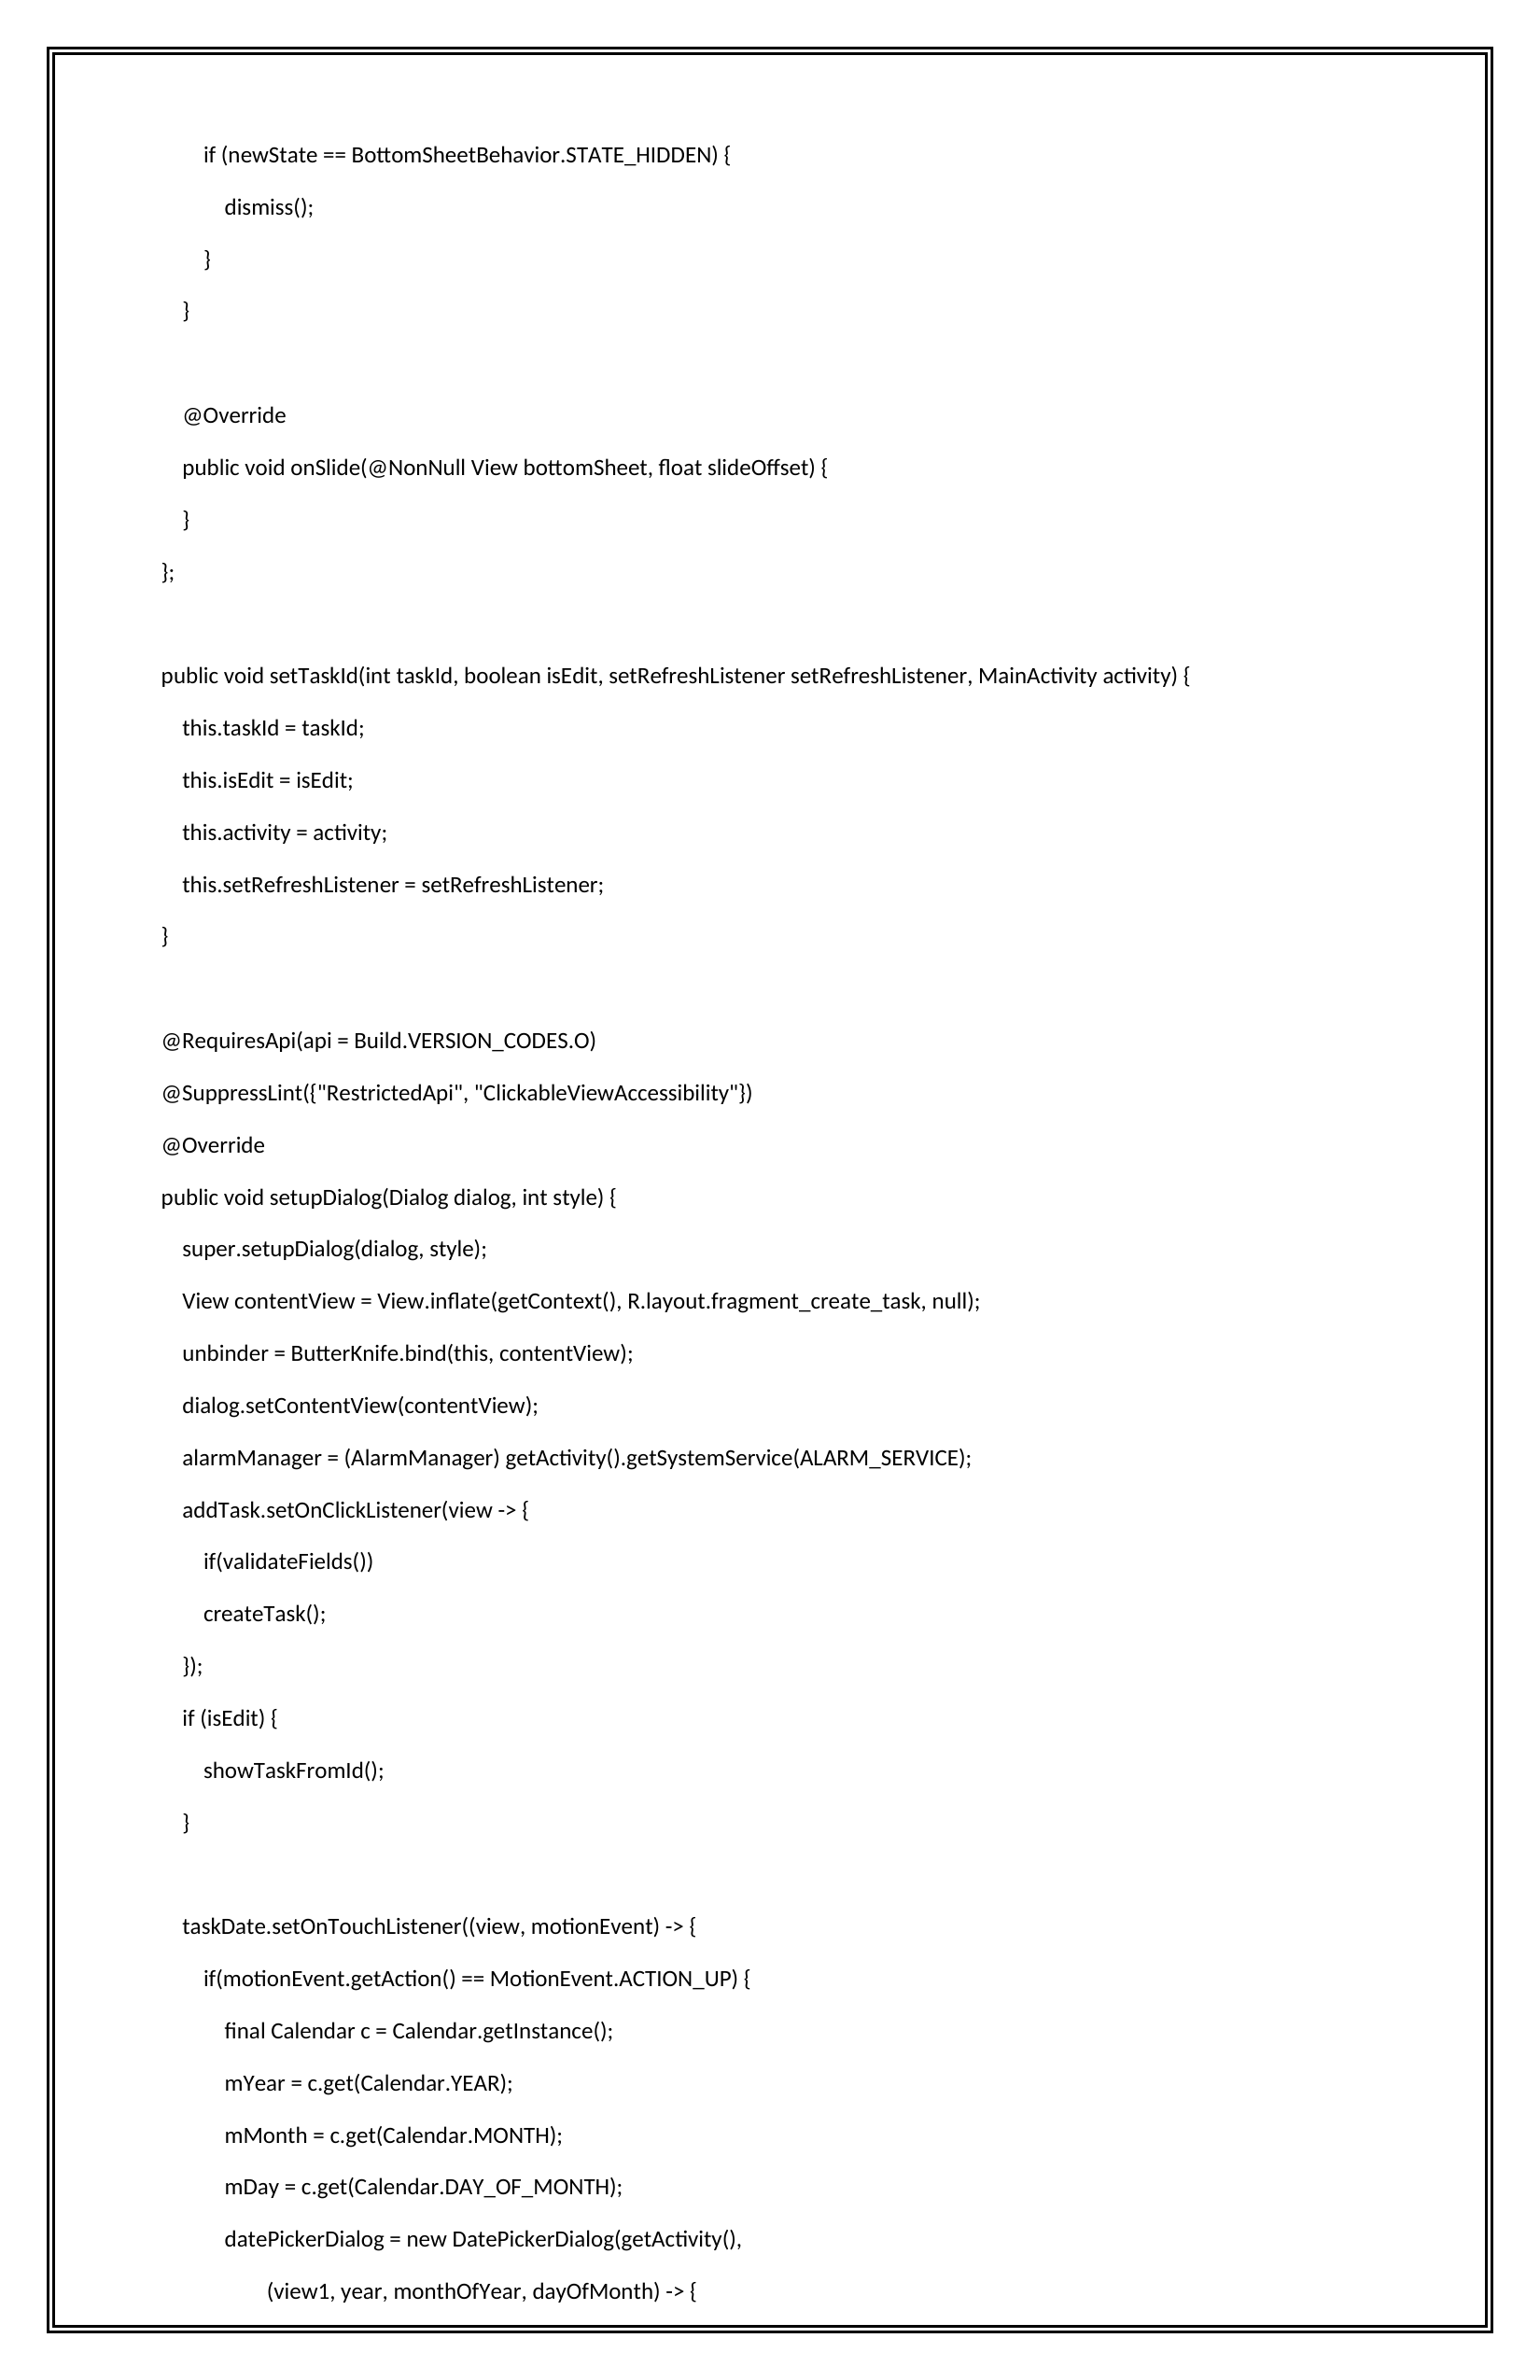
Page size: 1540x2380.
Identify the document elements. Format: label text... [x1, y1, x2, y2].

text final Calendar c = Calendar.getInstance(); [140, 2016, 1400, 2045]
text addTask.setOnClickListener(view -> { [140, 1495, 1400, 1523]
text } [140, 505, 1400, 533]
text unbinder = ButterKnife.bind(this, contentView); [140, 1338, 1400, 1367]
text if(motionEvent.getAction() == MotionEvent.ACTION_UP) { [140, 1964, 1400, 1993]
text } [140, 1808, 1400, 1836]
text alarmManager = (AlarmManager) getActivity().getSystemService(ALARM_SERVICE); [140, 1443, 1400, 1471]
text public void setupDialog(Dialog dialog, int style) { [140, 1183, 1400, 1211]
text View contentView = View.inflate(getContext(), R.layout.fragment_create_task, null); [140, 1286, 1400, 1315]
text mMonth = c.get(Calendar.MONTH); [140, 2121, 1400, 2149]
text } [140, 245, 1400, 273]
text if (isEdit) { [140, 1703, 1400, 1732]
text this.activity = activity; [140, 818, 1400, 846]
text public void onSlide(@NonNull View bottomSheet, float slideOffset) { [140, 453, 1400, 482]
text showTaskFromId(); [140, 1756, 1400, 1784]
text @SuppressLint({"RestrictedApi", "ClickableViewAccessibility"}) [140, 1078, 1400, 1107]
text dialog.setContentView(contentView); [140, 1391, 1400, 1420]
text this.setRefreshListener = setRefreshListener; [140, 870, 1400, 898]
text @Override [140, 400, 1400, 429]
text if (newState == BottomSheetBehavior.STATE_HIDDEN) { [140, 140, 1400, 169]
text datePickerDialog = new DatePickerDialog(getActivity(), [140, 2224, 1400, 2253]
text public void setTaskId(int taskId, boolean isEdit, setRefreshListener setRefreshListener, MainActivity activity) { [140, 661, 1400, 690]
text } [140, 921, 1400, 950]
text taskDate.setOnTouchListener((view, motionEvent) -> { [140, 1911, 1400, 1940]
text dismiss(); [140, 192, 1400, 220]
text if(validateFields()) [140, 1547, 1400, 1575]
text (view1, year, monthOfYear, dayOfMonth) -> { [140, 2276, 1400, 2305]
text this.taskId = taskId; [140, 713, 1400, 742]
text mYear = c.get(Calendar.YEAR); [140, 2068, 1400, 2096]
text } [140, 296, 1400, 325]
text @Override [140, 1130, 1400, 1158]
text super.setupDialog(dialog, style); [140, 1234, 1400, 1263]
text createTask(); [140, 1599, 1400, 1628]
text }; [140, 557, 1400, 585]
text mDay = c.get(Calendar.DAY_OF_MONTH); [140, 2172, 1400, 2201]
text }); [140, 1651, 1400, 1680]
text this.isEdit = isEdit; [140, 765, 1400, 794]
text @RequiresApi(api = Build.VERSION_CODES.O) [140, 1026, 1400, 1055]
